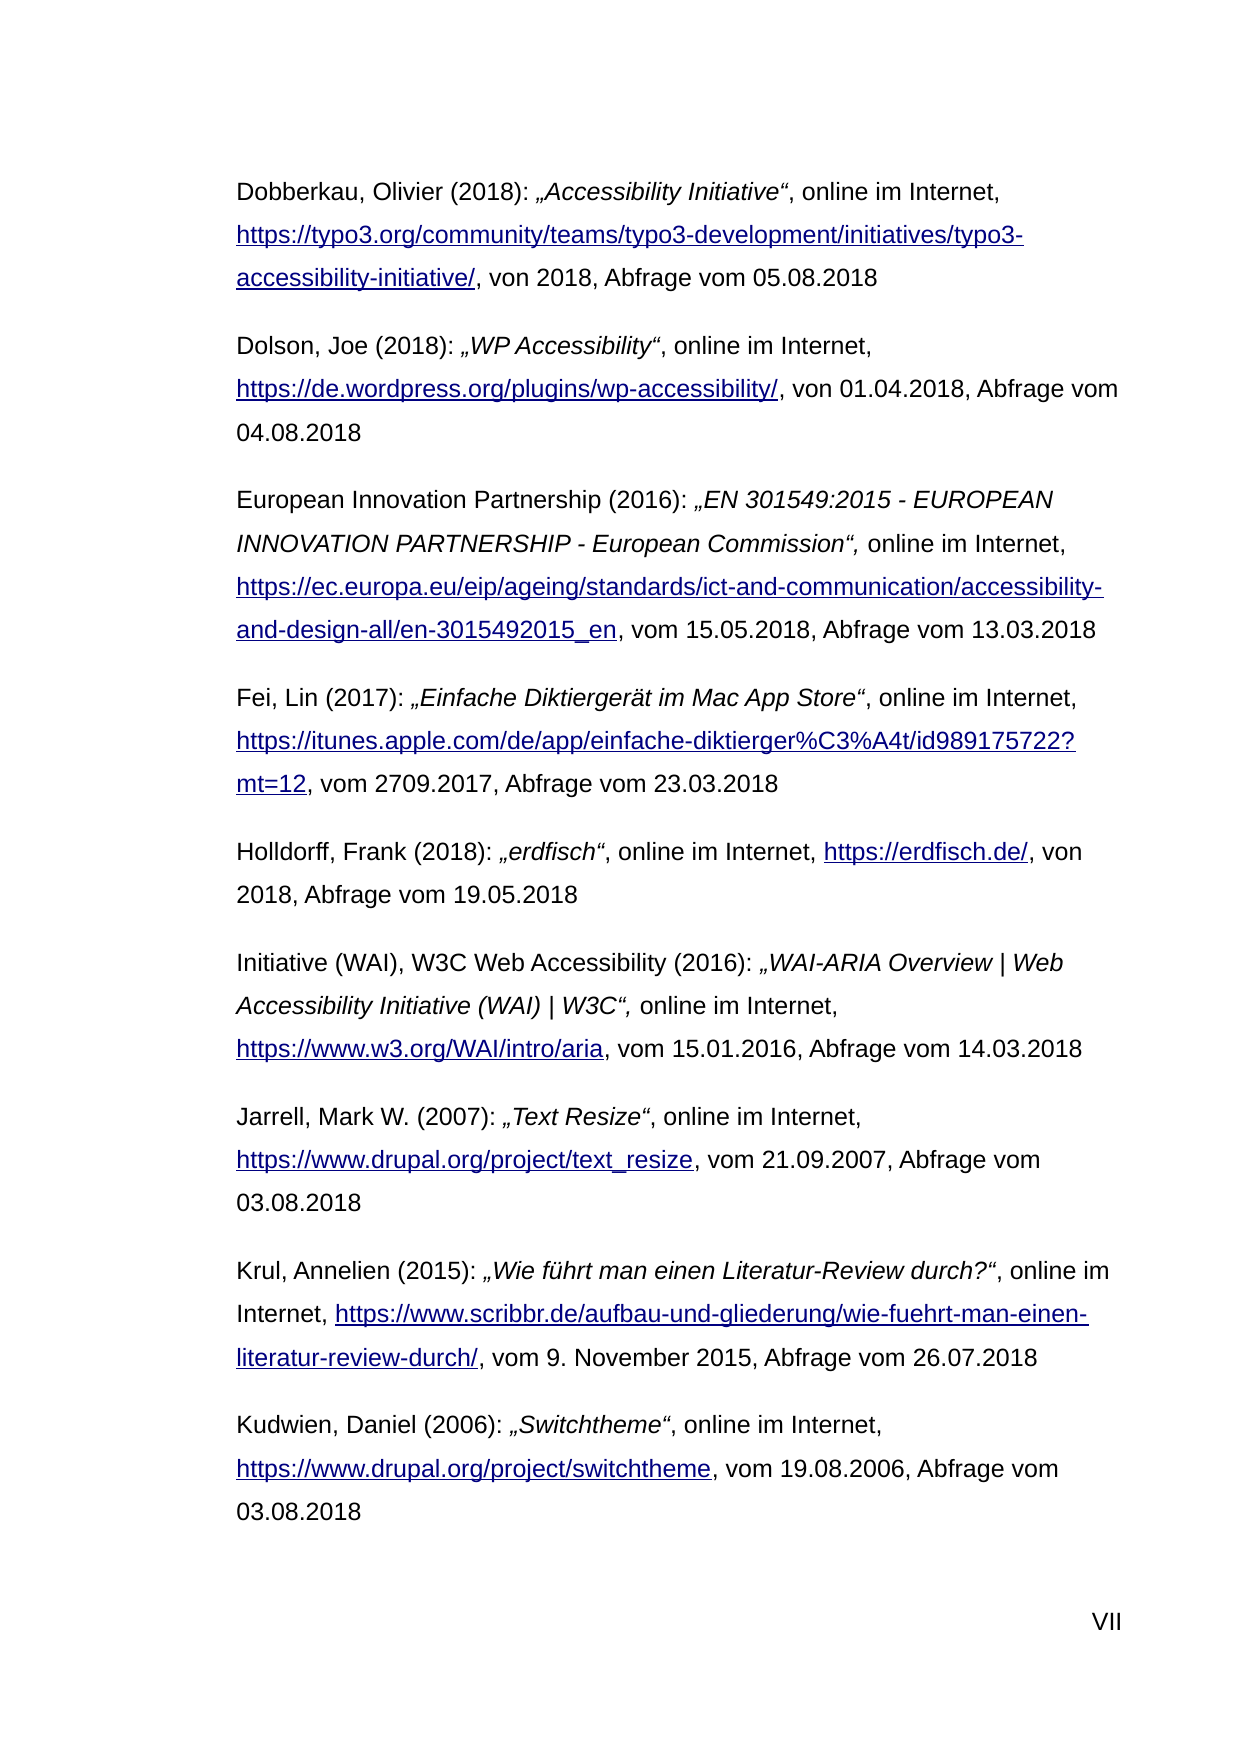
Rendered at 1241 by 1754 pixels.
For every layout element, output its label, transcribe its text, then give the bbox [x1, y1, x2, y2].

text Dolson, Joe (2018): „WP Accessibility“, online im Internet, https://de.wordpress.org/plugins/wp-accessibility/, von 01.04.2018, Abfrage vom 04.08.2018 [236, 331, 1122, 446]
text European Innovation Partnership (2016): „EN 301549:2015 - EUROPEAN INNOVATION PARTNERSHIP - European Commission“, online im Internet, https://ec.europa.eu/eip/ageing/standards/ict-and-communication/accessibility-and-design-all/en-3015492015_en, vom 15.05.2018, Abfrage vom 13.03.2018 [236, 486, 1122, 644]
text Krul, Annelien (2015): „Wie führt man einen Literatur-Review durch?“, online im Internet, https://www.scribbr.de/aufbau-und-gliederung/wie-fuehrt-man-einen-literatur-review-durch/, vom 9. November 2015, Abfrage vom 26.07.2018 [236, 1256, 1122, 1371]
text Dobberkau, Olivier (2018): „Accessibility Initiative“, online im Internet, https://typo3.org/community/teams/typo3-development/initiatives/typo3-accessibility-initiative/, von 2018, Abfrage vom 05.08.2018 [236, 177, 1122, 292]
text Jarrell, Mark W. (2007): „Text Resize“, online im Internet, https://www.drupal.org/project/text_resize, vom 21.09.2007, Abfrage vom 03.08.2018 [236, 1102, 1122, 1217]
text Holldorff, Frank (2018): „erdfisch“, online im Internet, https://erdfisch.de/, von 2018, Abfrage vom 19.05.2018 [236, 837, 1122, 909]
text Initiative (WAI), W3C Web Accessibility (2016): „WAI-ARIA Overview | Web Accessibility Initiative (WAI) | W3C“, online im Internet, https://www.w3.org/WAI/intro/aria, vom 15.01.2016, Abfrage vom 14.03.2018 [236, 948, 1122, 1063]
text Kudwien, Daniel (2006): „Switchtheme“, online im Internet, https://www.drupal.org/project/switchtheme, vom 19.08.2006, Abfrage vom 03.08.2018 [236, 1411, 1122, 1526]
text Fei, Lin (2017): „Einfache Diktiergerät im Mac App Store“, online im Internet, https://itunes.apple.com/de/app/einfache-diktierger%C3%A4t/id989175722?mt=12, vom 2709.2017, Abfrage vom 23.03.2018 [236, 683, 1122, 798]
